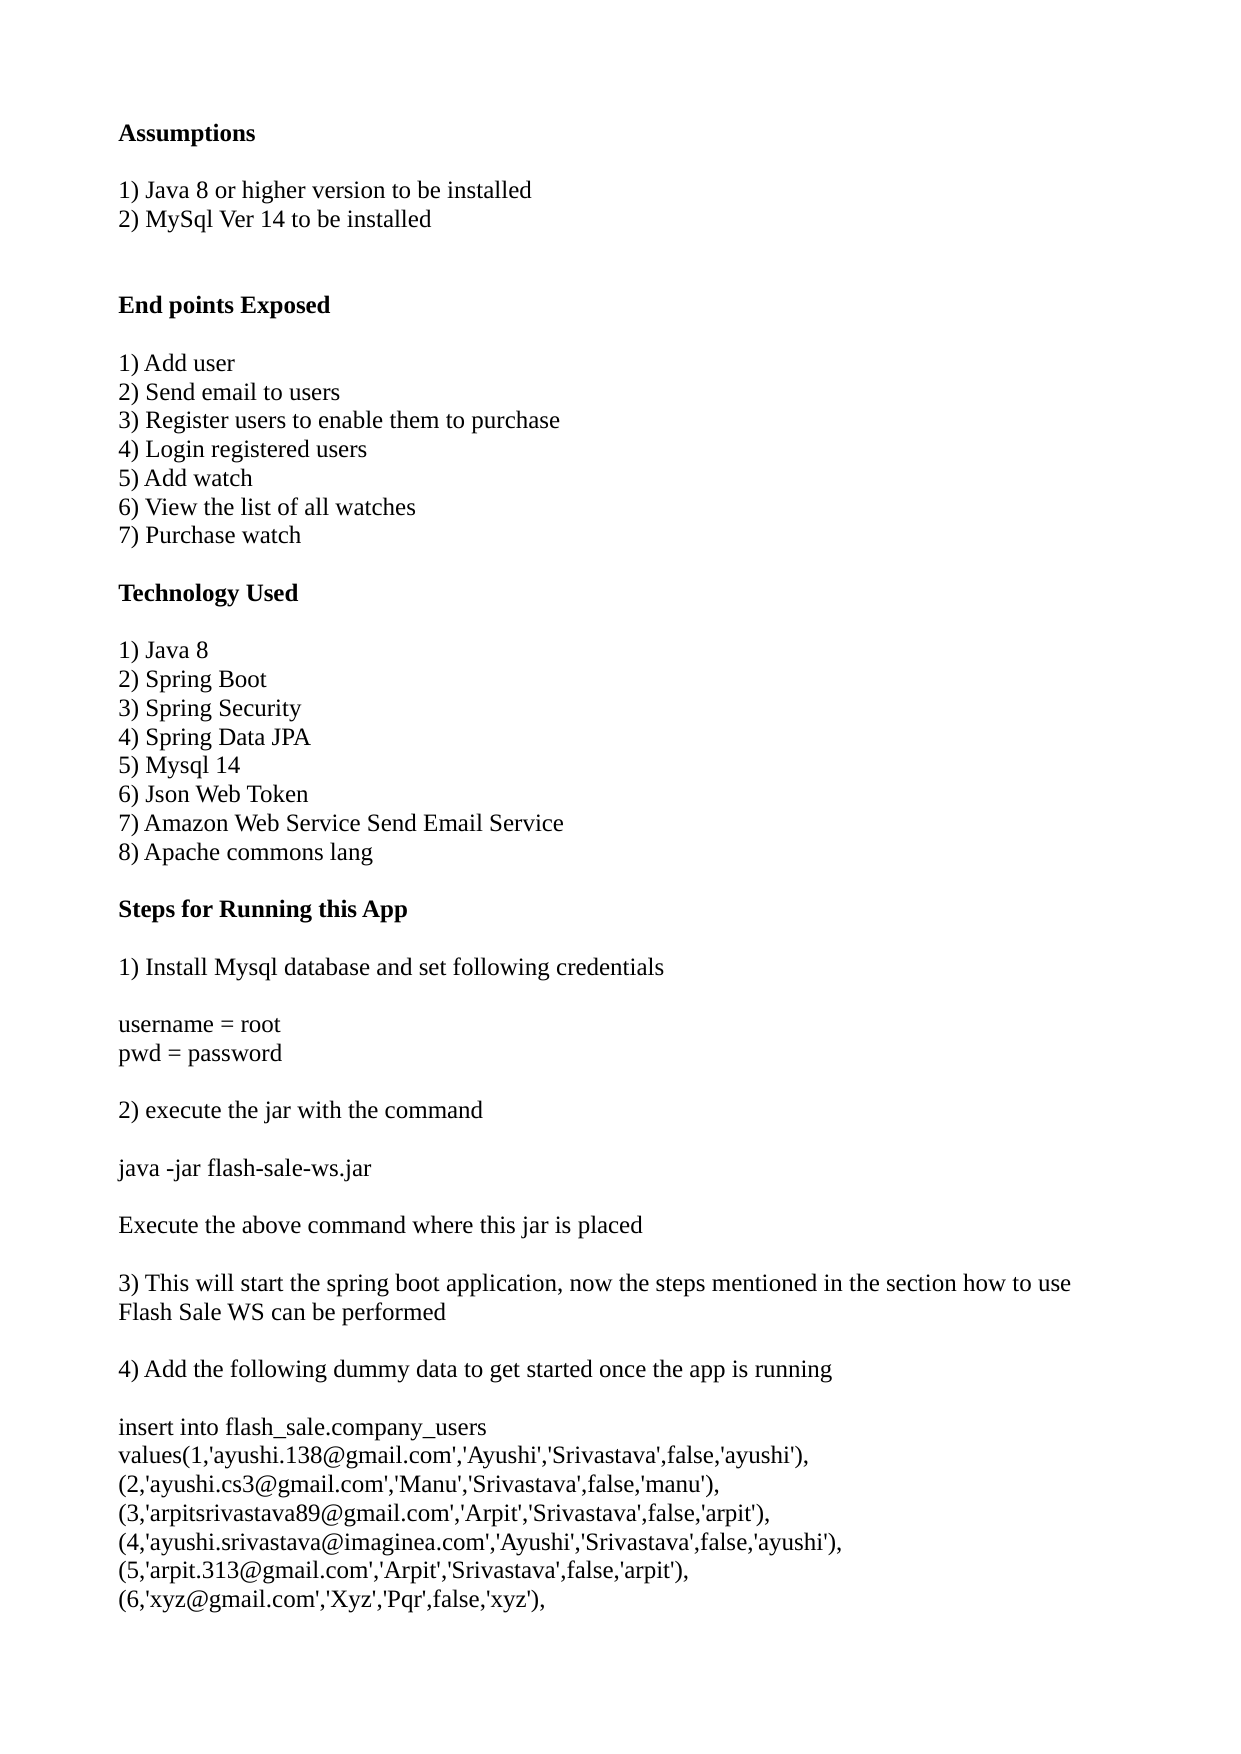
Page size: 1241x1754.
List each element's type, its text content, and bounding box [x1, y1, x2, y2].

text 1) Java 8 or higher version to be installed [118, 176, 1122, 204]
text 1) Add user [118, 348, 1122, 377]
text (6,'xyz@gmail.com','Xyz','Pqr',false,'xyz'), [118, 1584, 1122, 1613]
text Execute the above command where this jar is placed [118, 1211, 1122, 1239]
text 6) View the list of all watches [118, 492, 1122, 521]
text (3,'arpitsrivastava89@gmail.com','Arpit','Srivastava',false,'arpit'), [118, 1498, 1122, 1527]
text 3) Register users to enable them to purchase [118, 406, 1122, 434]
text 5) Mysql 14 [118, 751, 1122, 779]
text Steps for Running this App [118, 894, 1122, 923]
text insert into flash_sale.company_users values(1,'ayushi.138@gmail.com','Ayushi','Srivastava',false,'ayushi'), [118, 1412, 1122, 1469]
text 5) Add watch [118, 463, 1122, 492]
text 4) Add the following dummy data to get started once the app is running [118, 1354, 1122, 1383]
text 7) Purchase watch [118, 521, 1122, 549]
text (4,'ayushi.srivastava@imaginea.com','Ayushi','Srivastava',false,'ayushi'), [118, 1527, 1122, 1556]
text End points Exposed [118, 291, 1122, 319]
text Assumptions [118, 118, 1122, 147]
text 8) Apache commons lang [118, 837, 1122, 866]
text 3) Spring Security [118, 693, 1122, 722]
text 1) Java 8 [118, 636, 1122, 664]
text 6) Json Web Token [118, 779, 1122, 808]
text 3) This will start the spring boot application, now the steps mentioned in the section how to use Flash Sale WS can be performed [118, 1268, 1122, 1326]
text (5,'arpit.313@gmail.com','Arpit','Srivastava',false,'arpit'), [118, 1556, 1122, 1584]
text 1) Install Mysql database and set following credentials [118, 952, 1122, 981]
text 2) Send email to users [118, 377, 1122, 406]
text username = root [118, 1009, 1122, 1038]
text 2) MySql Ver 14 to be installed [118, 204, 1122, 233]
text (2,'ayushi.cs3@gmail.com','Manu','Srivastava',false,'manu'), [118, 1469, 1122, 1498]
text java -jar flash-sale-ws.jar [118, 1153, 1122, 1182]
text 2) Spring Boot [118, 664, 1122, 693]
text Technology Used [118, 578, 1122, 607]
text 2) execute the jar with the command [118, 1096, 1122, 1124]
text 4) Spring Data JPA [118, 722, 1122, 751]
text 4) Login registered users [118, 434, 1122, 463]
text 7) Amazon Web Service Send Email Service [118, 808, 1122, 837]
text pwd = password [118, 1038, 1122, 1067]
